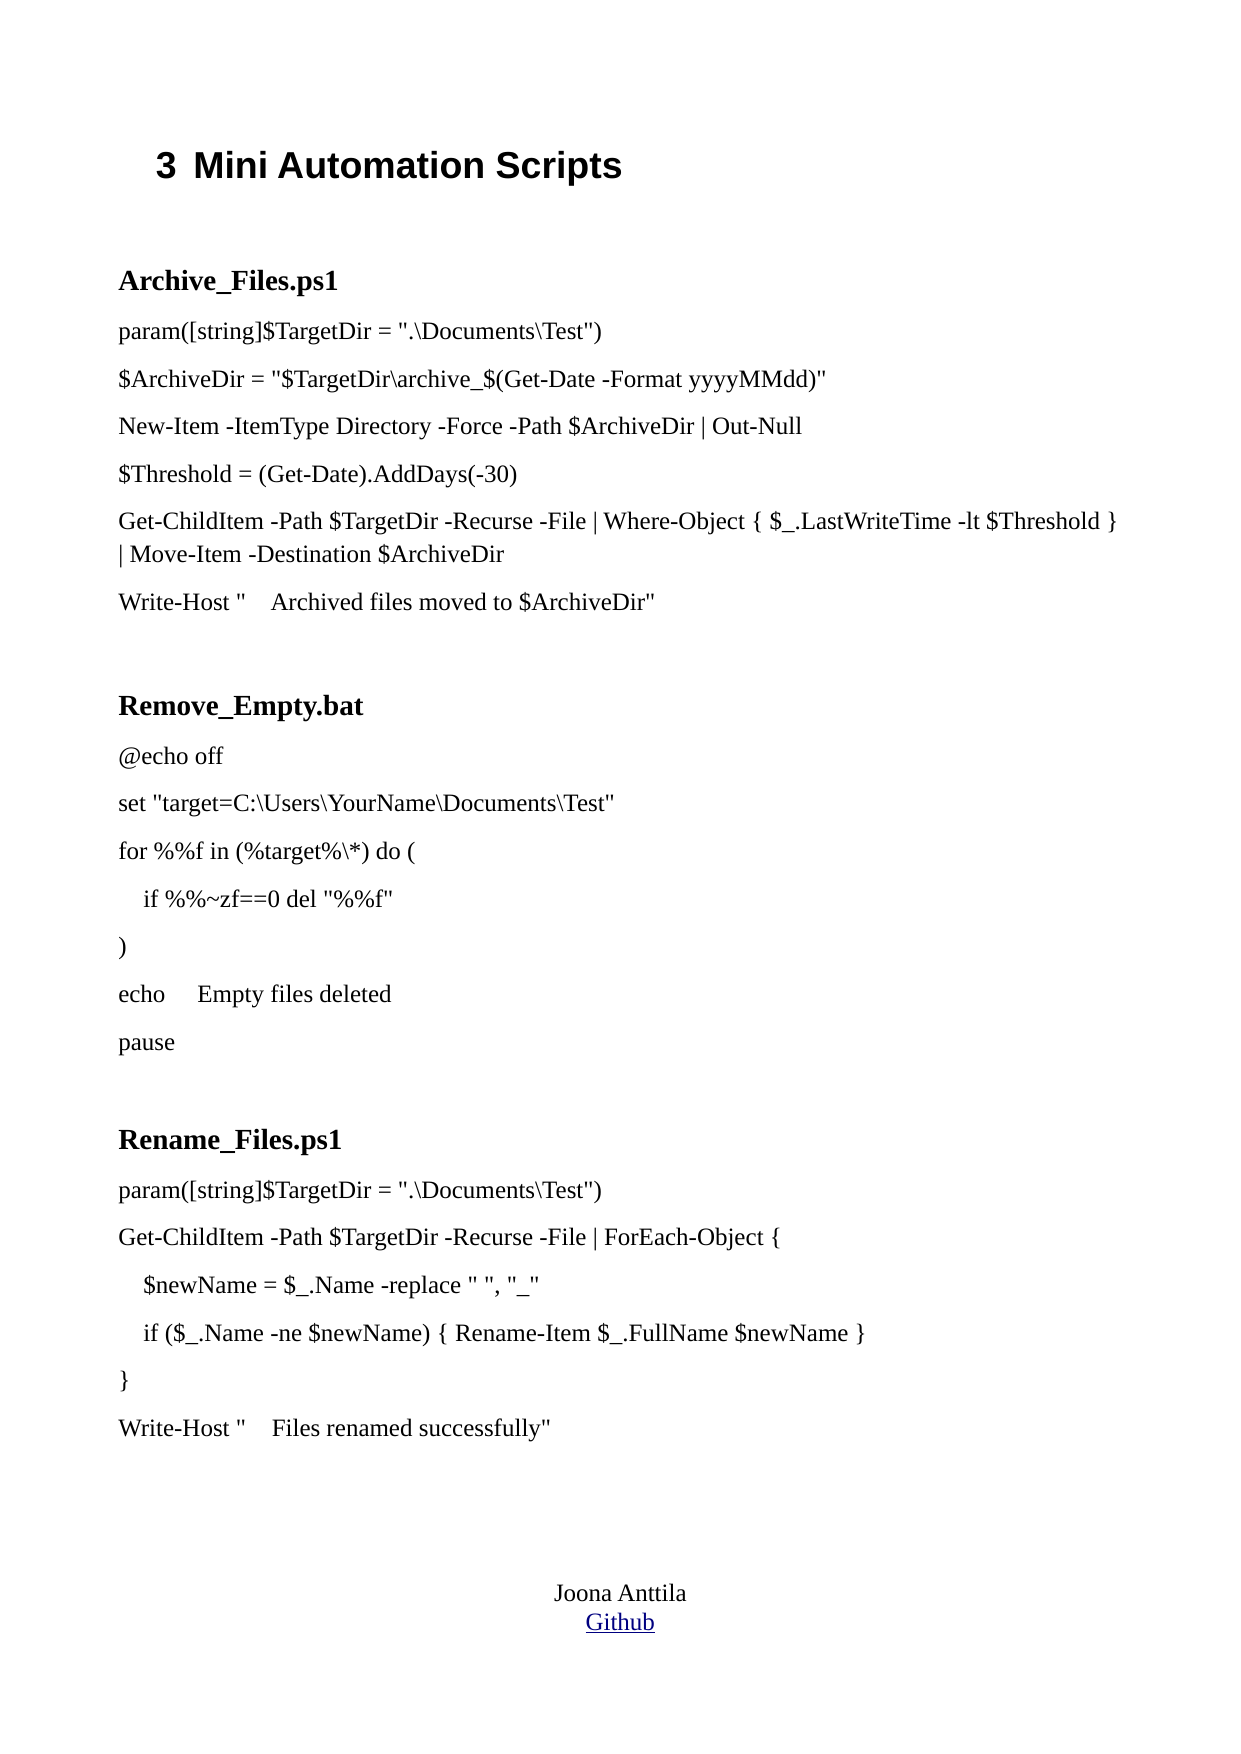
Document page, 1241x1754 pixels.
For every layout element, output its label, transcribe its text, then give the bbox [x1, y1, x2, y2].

text Get-ChildItem -Path $TargetDir -Recurse -File | ForEach-Object { [118, 1222, 1122, 1251]
text Archive_Files.ps1 [118, 263, 1122, 296]
text param([string]$TargetDir = ".\Documents\Test") [118, 316, 1122, 345]
text @echo off [118, 741, 1122, 770]
text set "target=C:\Users\YourName\Documents\Test" [118, 788, 1122, 817]
text $ArchiveDir = "$TargetDir\archive_$(Get-Date -Format yyyyMMdd)" [118, 364, 1122, 392]
text Remove_Empty.bat [118, 688, 1122, 721]
subtitle Mini Automation Scripts [156, 143, 1122, 186]
text echo ✅ Empty files deleted [118, 979, 1122, 1008]
text if ($_.Name -ne $newName) { Rename-Item $_.FullName $newName } [118, 1318, 1122, 1346]
text Write-Host "✅ Files renamed successfully" [118, 1413, 1122, 1442]
text ) [118, 931, 1122, 960]
text param([string]$TargetDir = ".\Documents\Test") [118, 1175, 1122, 1204]
text } [118, 1365, 1122, 1394]
text Rename_Files.ps1 [118, 1122, 1122, 1155]
text Get-ChildItem -Path $TargetDir -Recurse -File | Where-Object { $_.LastWriteTime -lt $Threshold } | Move-Item -Destination $ArchiveDir [118, 506, 1122, 568]
text pause [118, 1027, 1122, 1055]
text $newName = $_.Name -replace " ", "_" [118, 1270, 1122, 1299]
text for %%f in (%target%\*) do ( [118, 836, 1122, 865]
text $Threshold = (Get-Date).AddDays(-30) [118, 459, 1122, 488]
text if %%~zf==0 del "%%f" [118, 884, 1122, 912]
text Write-Host "✅ Archived files moved to $ArchiveDir" [118, 587, 1122, 616]
text New-Item -ItemType Directory -Force -Path $ArchiveDir | Out-Null [118, 411, 1122, 440]
